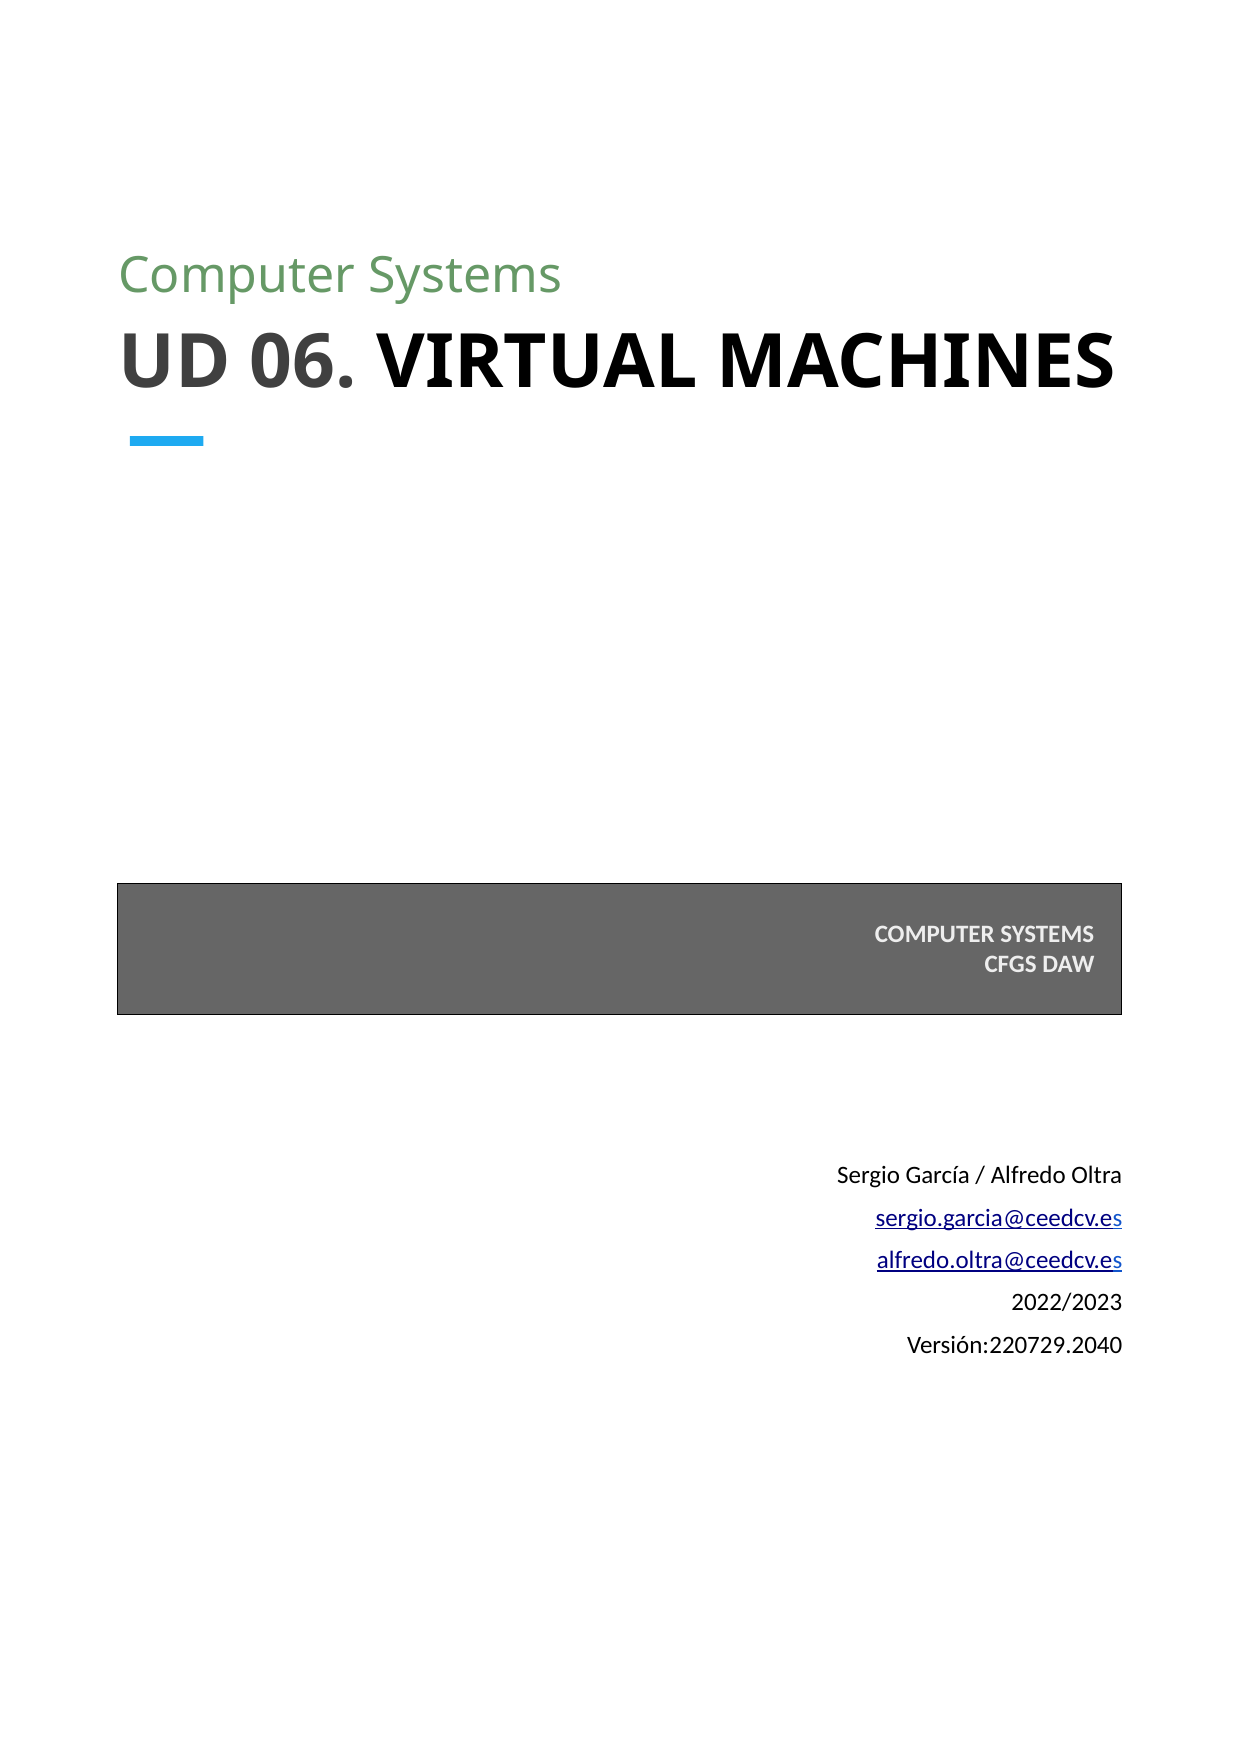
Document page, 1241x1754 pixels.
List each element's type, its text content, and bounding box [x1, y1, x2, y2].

text CFGS DAW [121, 948, 1094, 979]
text alfredo.oltra@ceedcv.es [231, 1244, 1122, 1274]
text sergio.garcia@ceedcv.es [231, 1202, 1122, 1232]
text COMPUTER SYSTEMS [121, 918, 1094, 948]
text Sergio García / Alfredo Oltra [231, 1159, 1122, 1190]
text Versión:220729.2040 [118, 1329, 1122, 1359]
text Computer Systems UD 06. VIRTUAL MACHINES [118, 239, 1122, 409]
text 2022/2023 [118, 1286, 1122, 1317]
picture [129, 436, 204, 446]
